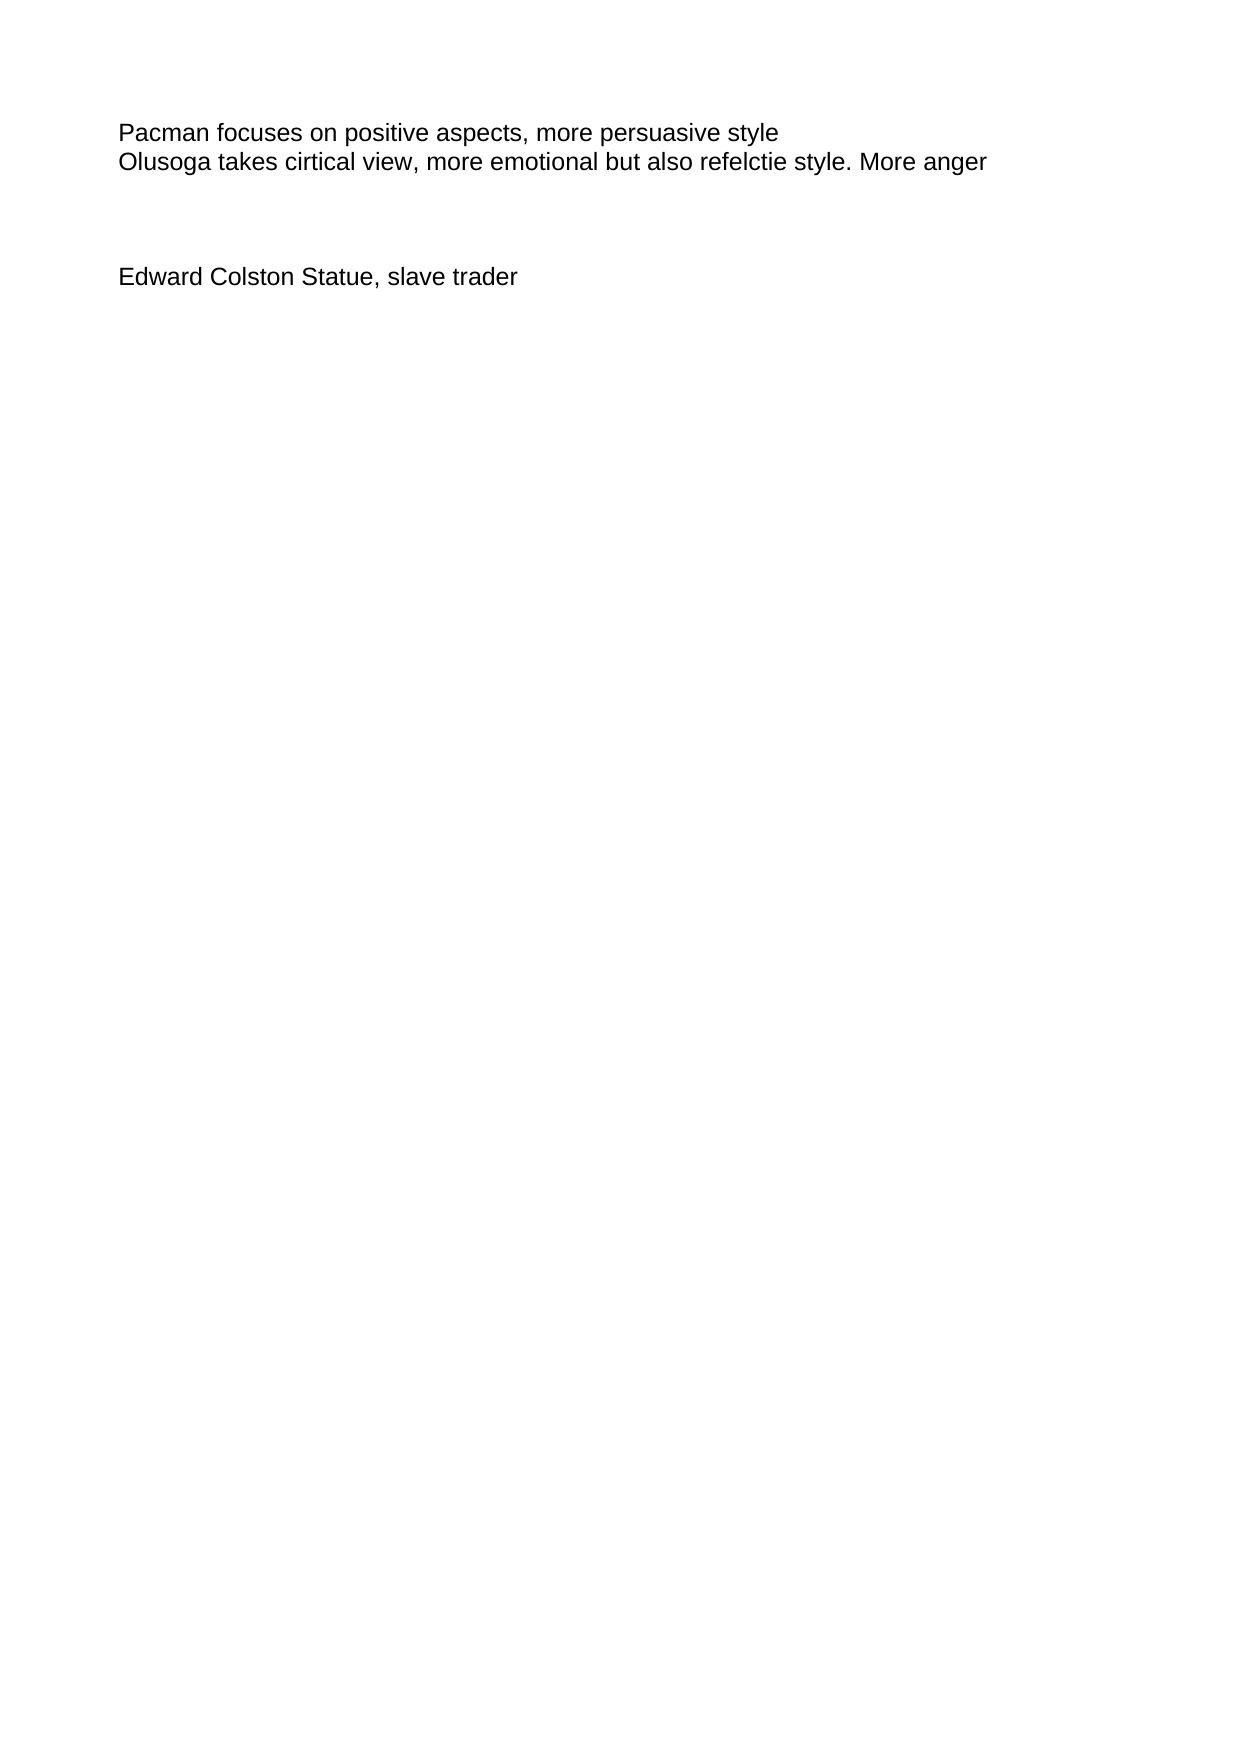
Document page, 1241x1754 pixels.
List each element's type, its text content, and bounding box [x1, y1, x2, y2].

text Pacman focuses on positive aspects, more persuasive style [118, 118, 1122, 147]
text Olusoga takes cirtical view, more emotional but also refelctie style. More anger [118, 147, 1122, 176]
text Edward Colston Statue, slave trader [118, 262, 1122, 291]
